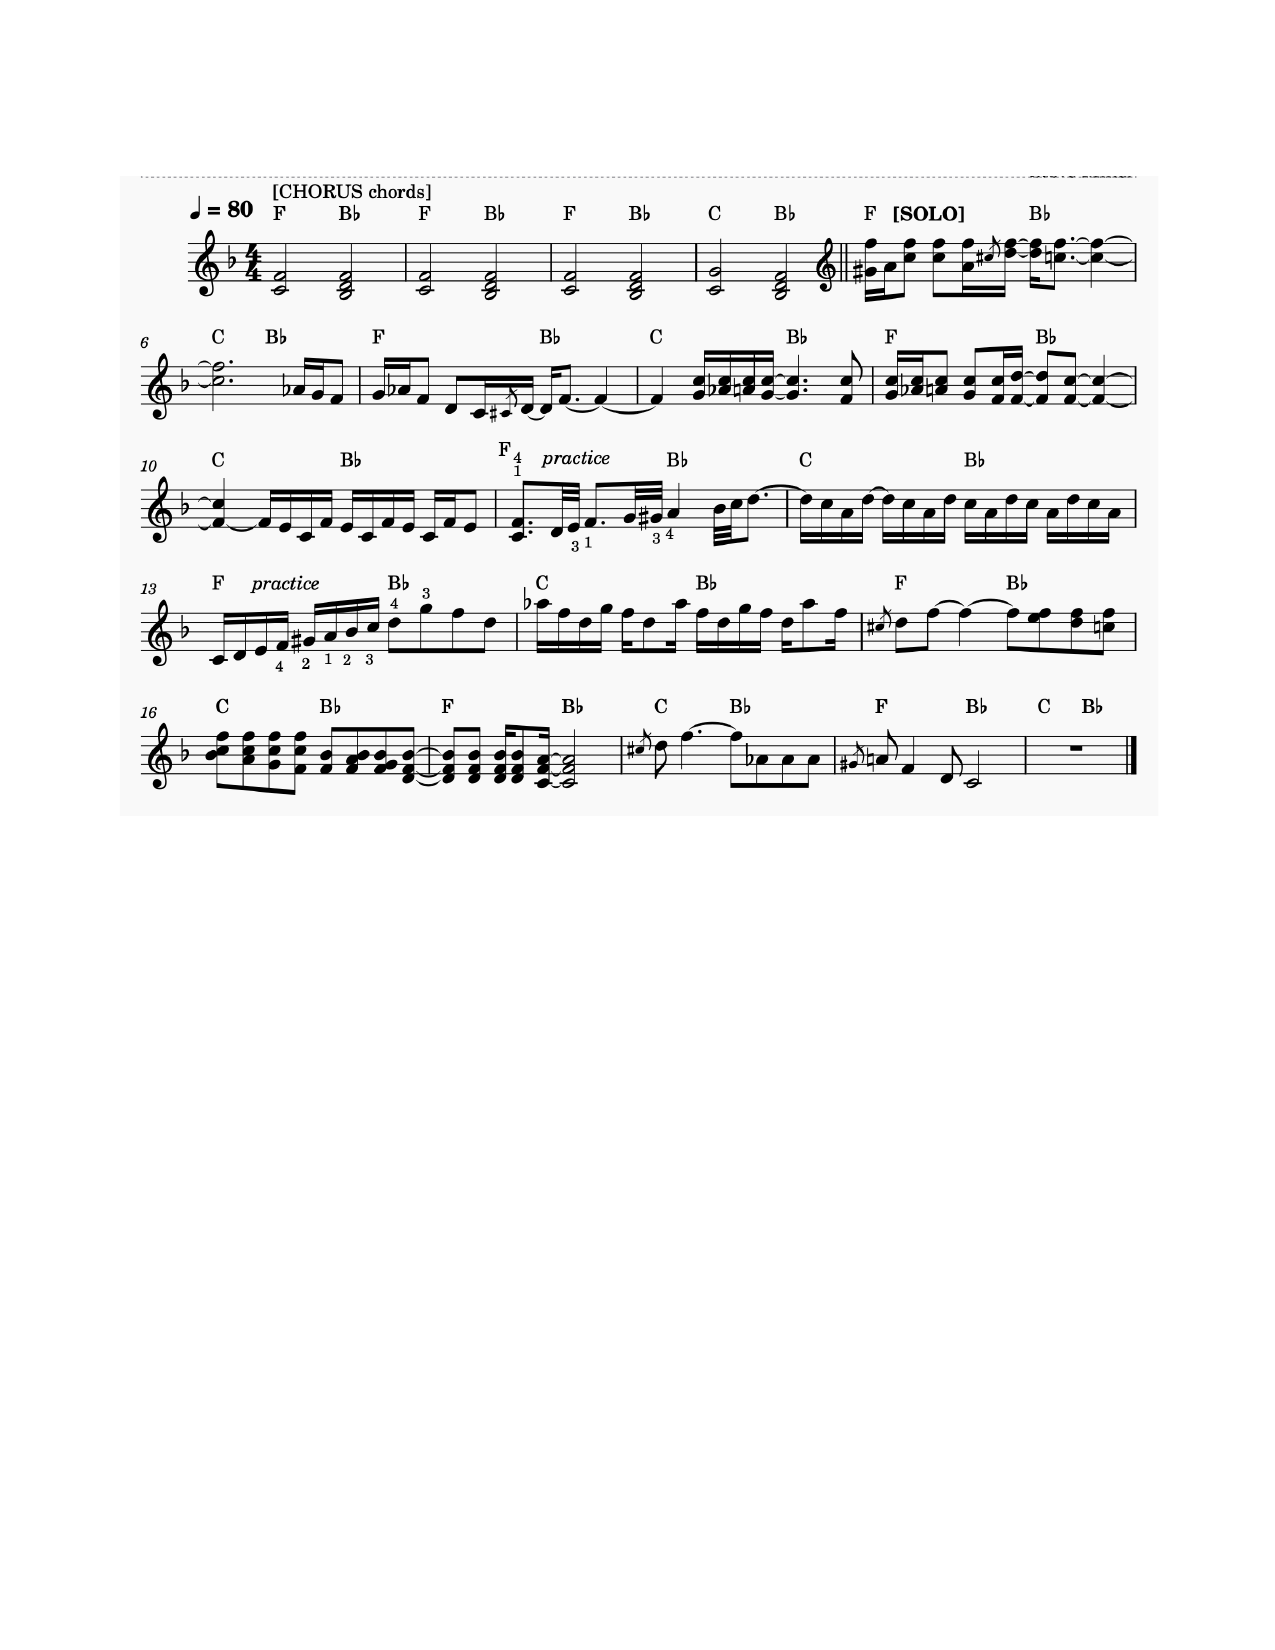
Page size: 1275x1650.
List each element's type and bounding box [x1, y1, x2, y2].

picture [119, 176, 1159, 816]
